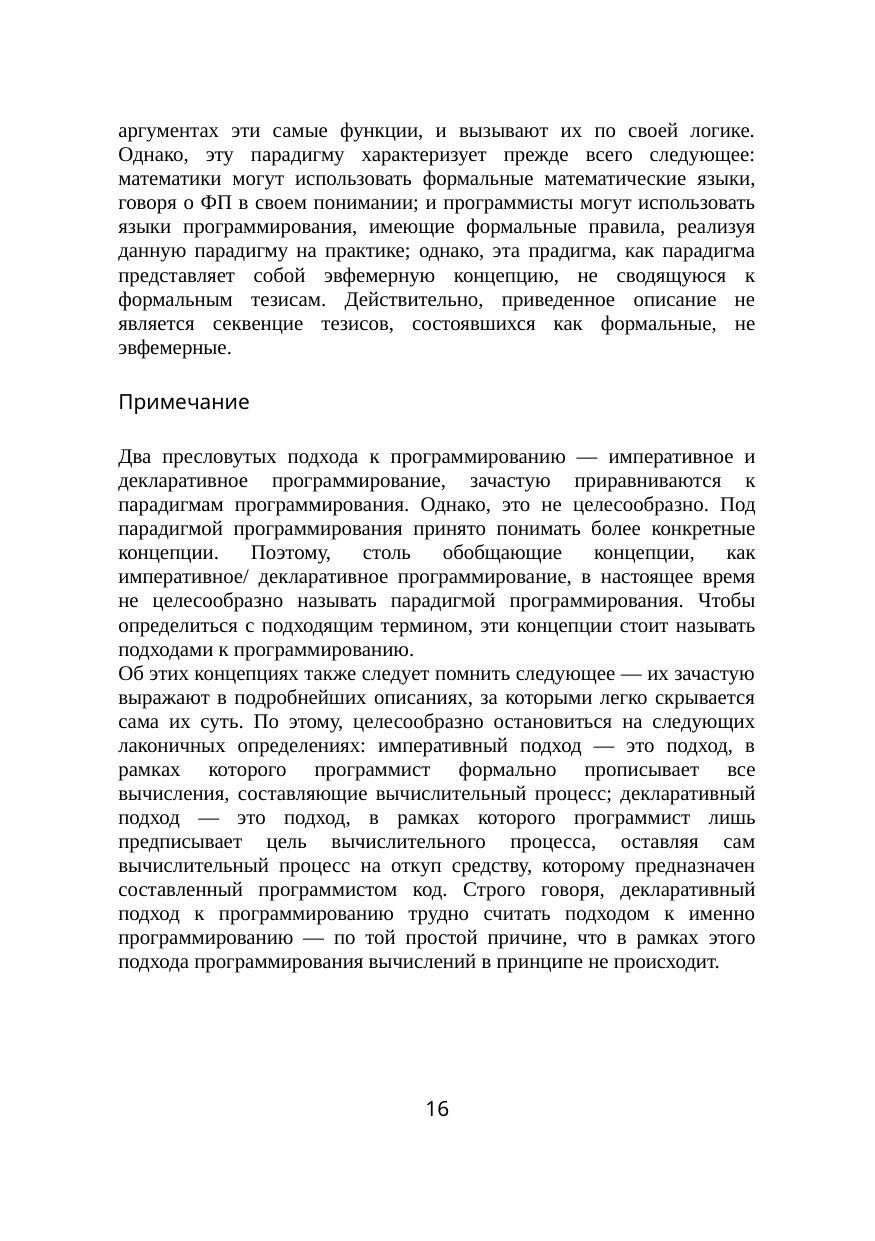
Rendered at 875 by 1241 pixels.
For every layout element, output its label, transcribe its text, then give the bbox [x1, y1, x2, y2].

text Два пресловутых подхода к программированию — императивное и декларативное программирование, зачастую приравниваются к парадигмам программирования. Однако, это не целесообразно. Под парадигмой программирования принято понимать более конкретные концепции. Поэтому, столь обобщающие концепции, как императивное/ декларативное программирование, в настоящее время не целесообразно называть парадигмой программирования. Чтобы определиться с подходящим термином, эти концепции стоит называть подходами к программированию. [118, 444, 756, 661]
text Об этих концепциях также следует помнить следующее — их зачастую выражают в подробнейших описаниях, за которыми легко скрывается сама их суть. По этому, целесообразно остановиться на следующих лаконичных определениях: императивный подход — это подход, в рамках которого программист формально прописывает все вычисления, составляющие вычислительный процесс; декларативный подход — это подход, в рамках которого программист лишь предписывает цель вычислительного процесса, оставляя сам вычислительный процесс на откуп средству, которому предназначен составленный программистом код. Строго говоря, декларативный подход к программированию трудно считать подходом к именно программированию — по той простой причине, что в рамках этого подхода программирования вычислений в принципе не происходит. [118, 661, 756, 973]
text аргументах эти самые функции, и вызывают их по своей логике. Однако, эту парадигму характеризует прежде всего следующее: математики могут использовать формальные математические языки, говоря о ФП в своем понимании; и программисты могут использовать языки программирования, имеющие формальные правила, реализуя данную парадигму на практике; однако, эта прадигма, как парадигма представляет собой эвфемерную концепцию, не сводящуюся к формальным тезисам. Действительно, приведенное описание не является секвенцие тезисов, состоявшихся как формальные, не эвфемерные. [118, 118, 756, 359]
text Примечание [118, 387, 756, 416]
